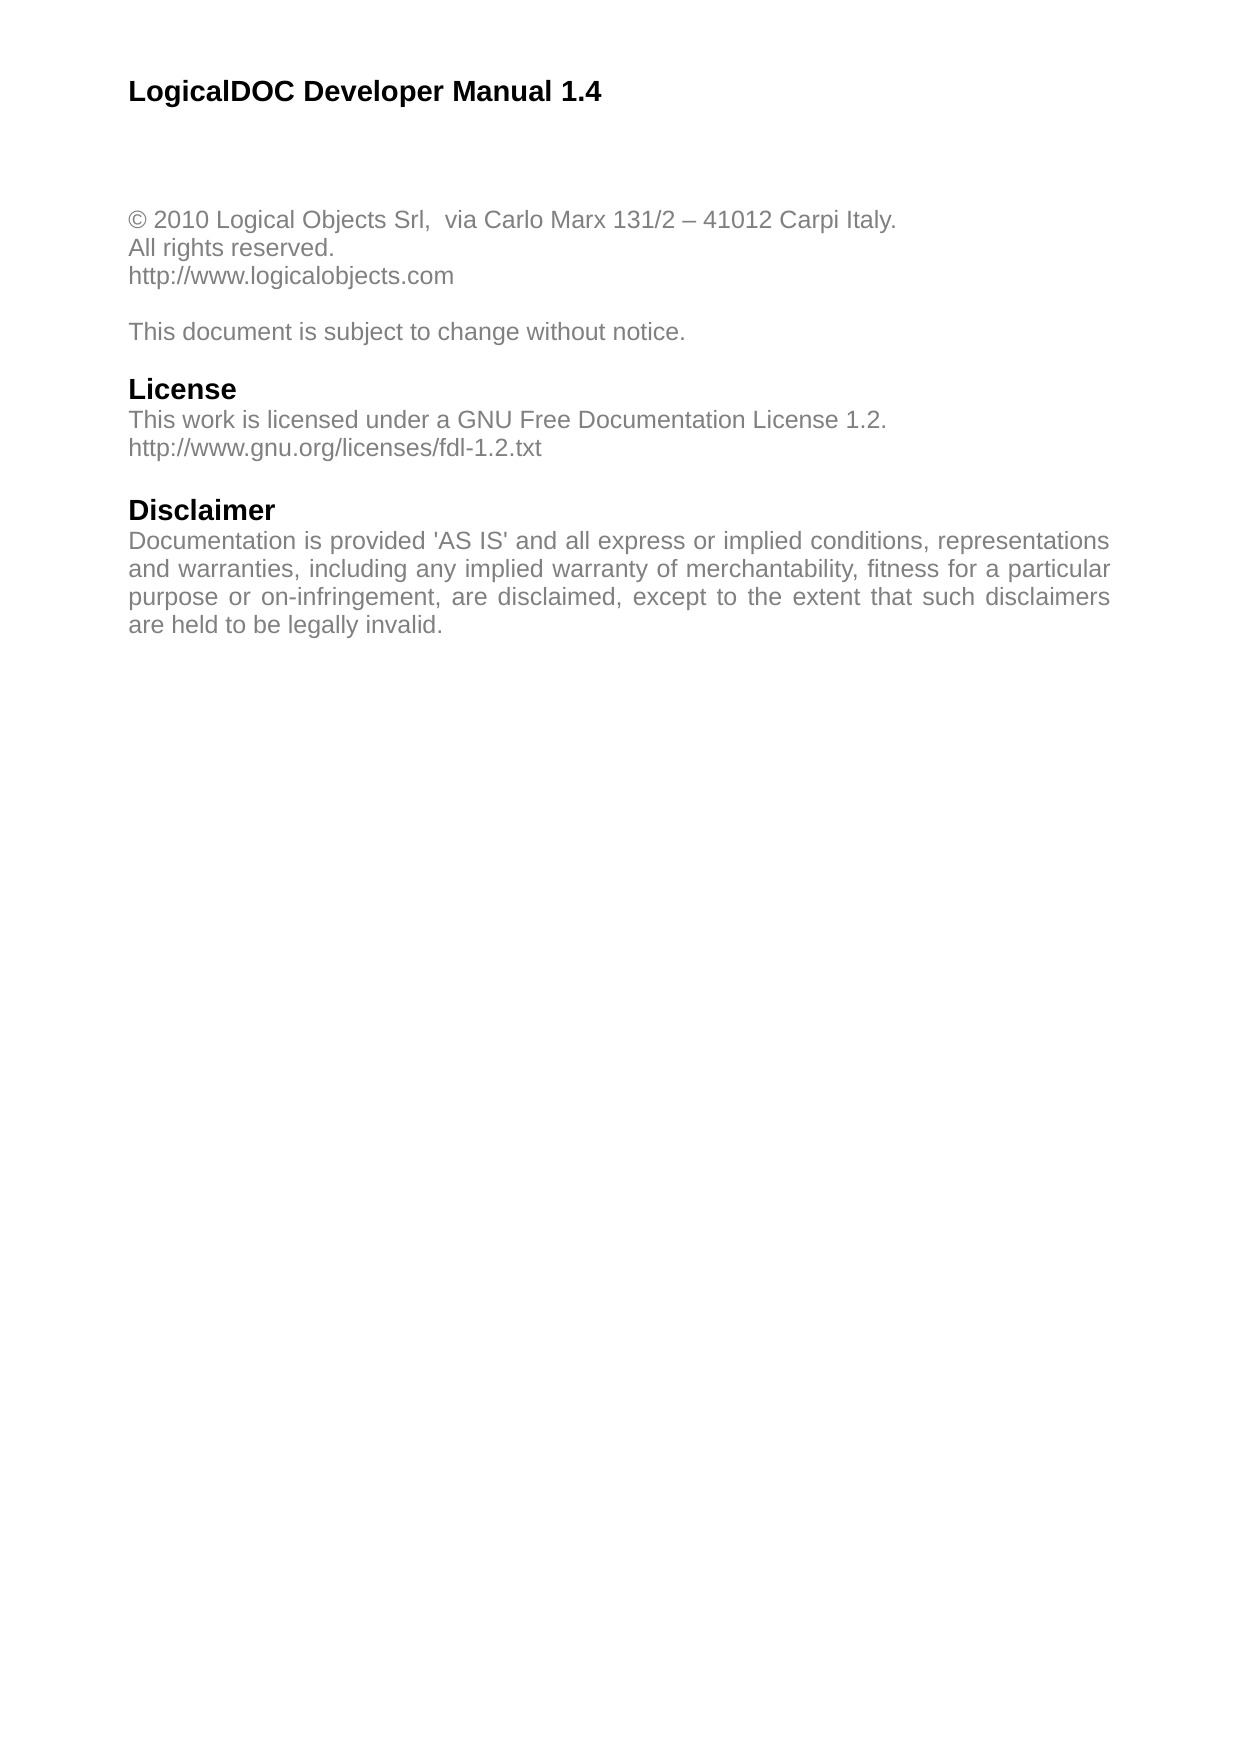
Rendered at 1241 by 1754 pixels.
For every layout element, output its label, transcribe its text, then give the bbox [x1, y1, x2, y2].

text This work is licensed under a GNU Free Documentation License 1.2. [128, 406, 1112, 434]
text © 2010 Logical Objects Srl, via Carlo Marx 131/2 – 41012 Carpi Italy. [128, 206, 1112, 234]
text License [128, 373, 1112, 406]
text Documentation is provided 'AS IS' and all express or implied conditions, representations and warranties, including any implied warranty of merchantability, fitness for a particular purpose or on-infringement, are disclaimed, except to the extent that such disclaimers are held to be legally invalid. [128, 527, 1112, 639]
text http://www.logicalobjects.com [128, 262, 1112, 289]
text All rights reserved. [128, 234, 1112, 262]
text Disclaimer [128, 494, 1112, 527]
text http://www.gnu.org/licenses/fdl-1.2.txt [128, 434, 1112, 462]
text This document is subject to change without notice. [128, 317, 1112, 345]
